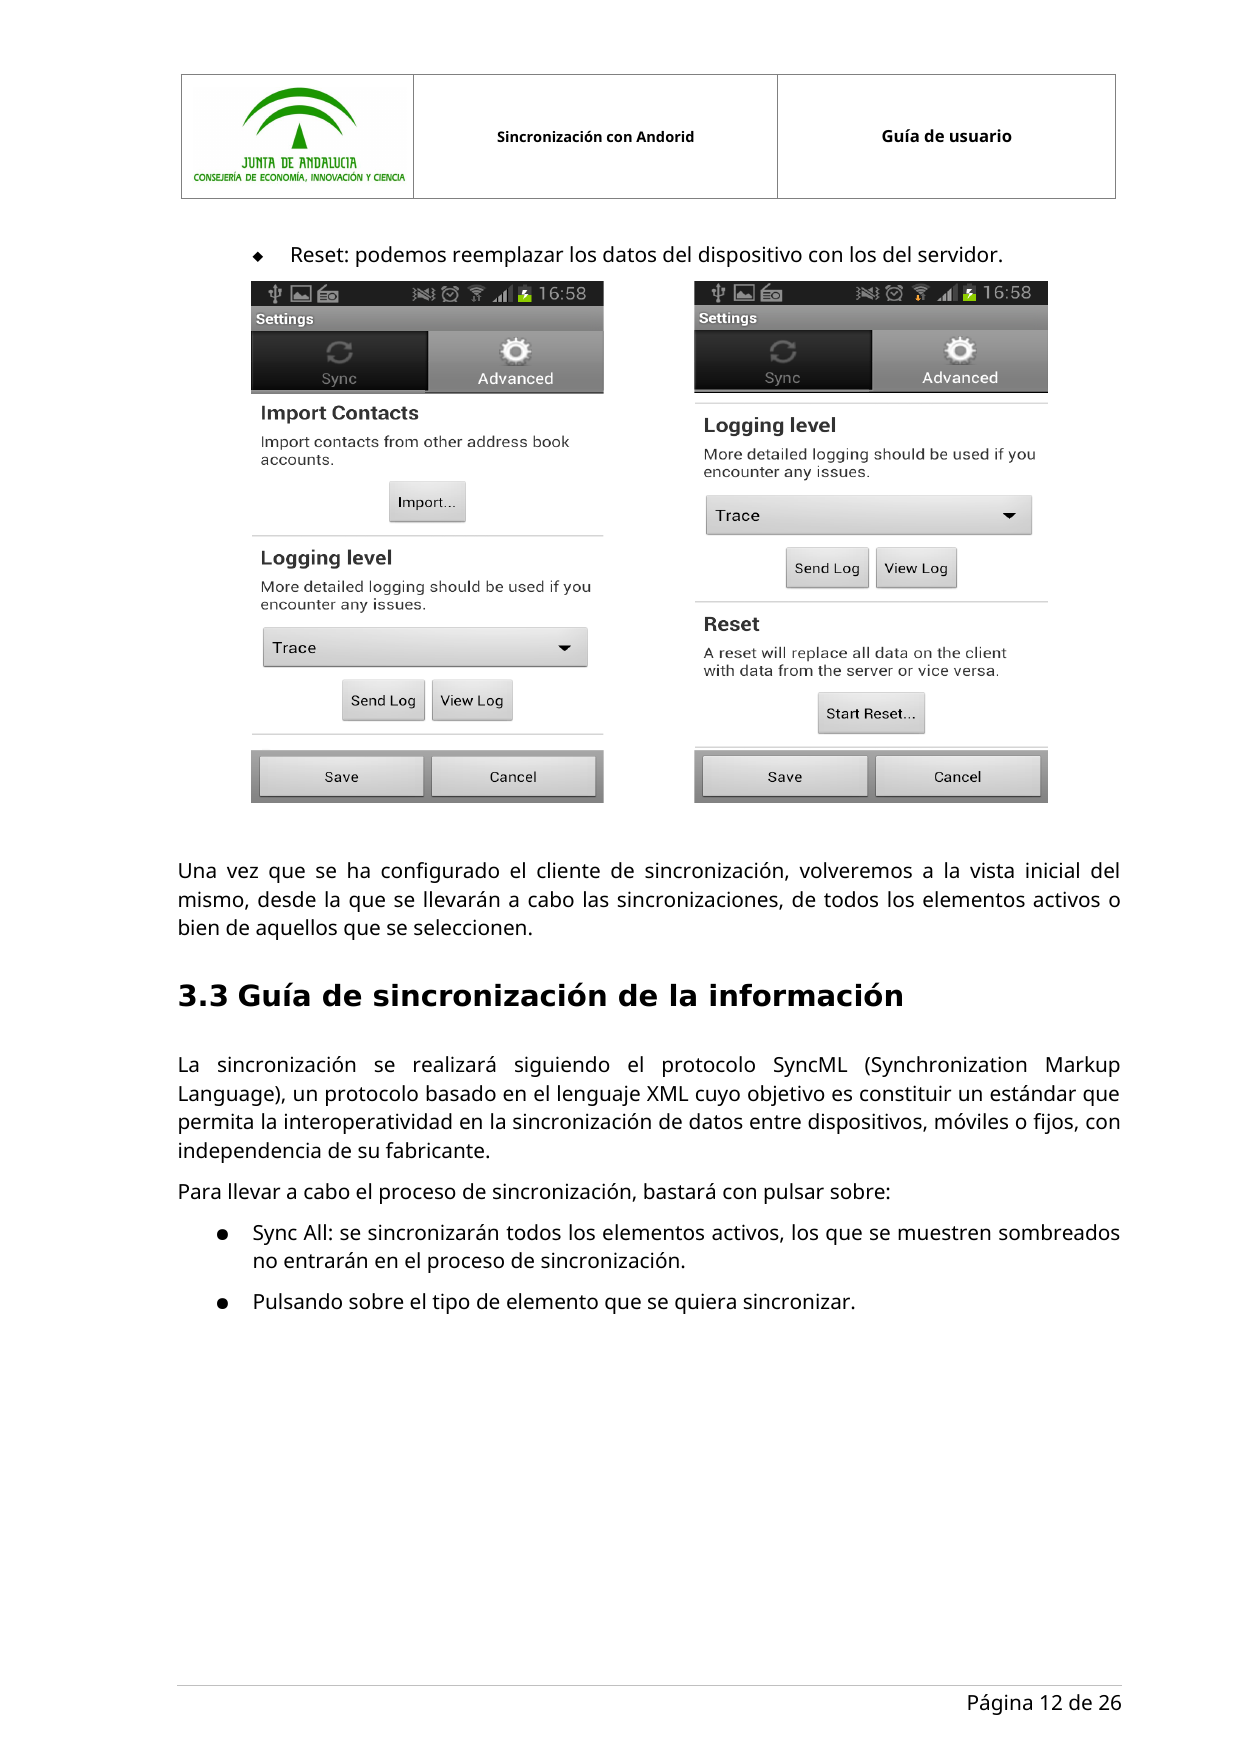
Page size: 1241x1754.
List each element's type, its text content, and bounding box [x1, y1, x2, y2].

picture [694, 281, 1048, 803]
list Pulsando sobre el tipo de elemento que se quiera sincronizar. [215, 1287, 1122, 1316]
text Una vez que se ha configurado el cliente de sincronización, volveremos a la vista inicial del mismo, desde la que se llevarán a cabo las sincronizaciones, de todos los elementos activos o bien de aquellos que se seleccionen. [177, 856, 1122, 942]
text La sincronización se realizará siguiendo el protocolo SyncML (Synchronization Markup Language), un protocolo basado en el lenguaje XML cuyo objetivo es constituir un estándar que permita la interoperatividad en la sincronización de datos entre dispositivos, móviles o fijos, con independencia de su fabricante. [177, 1051, 1122, 1164]
picture [192, 87, 407, 186]
subtitle Guía de sincronización de la información [177, 979, 1122, 1013]
list Reset: podemos reemplazar los datos del dispositivo con los del servidor. [252, 240, 1122, 268]
list Sync All: se sincronizarán todos los elementos activos, los que se muestren sombreados no entrarán en el proceso de sincronización. [215, 1218, 1122, 1274]
text Para llevar a cabo el proceso de sincronización, bastará con pulsar sobre: [177, 1177, 1122, 1205]
picture [251, 281, 604, 803]
